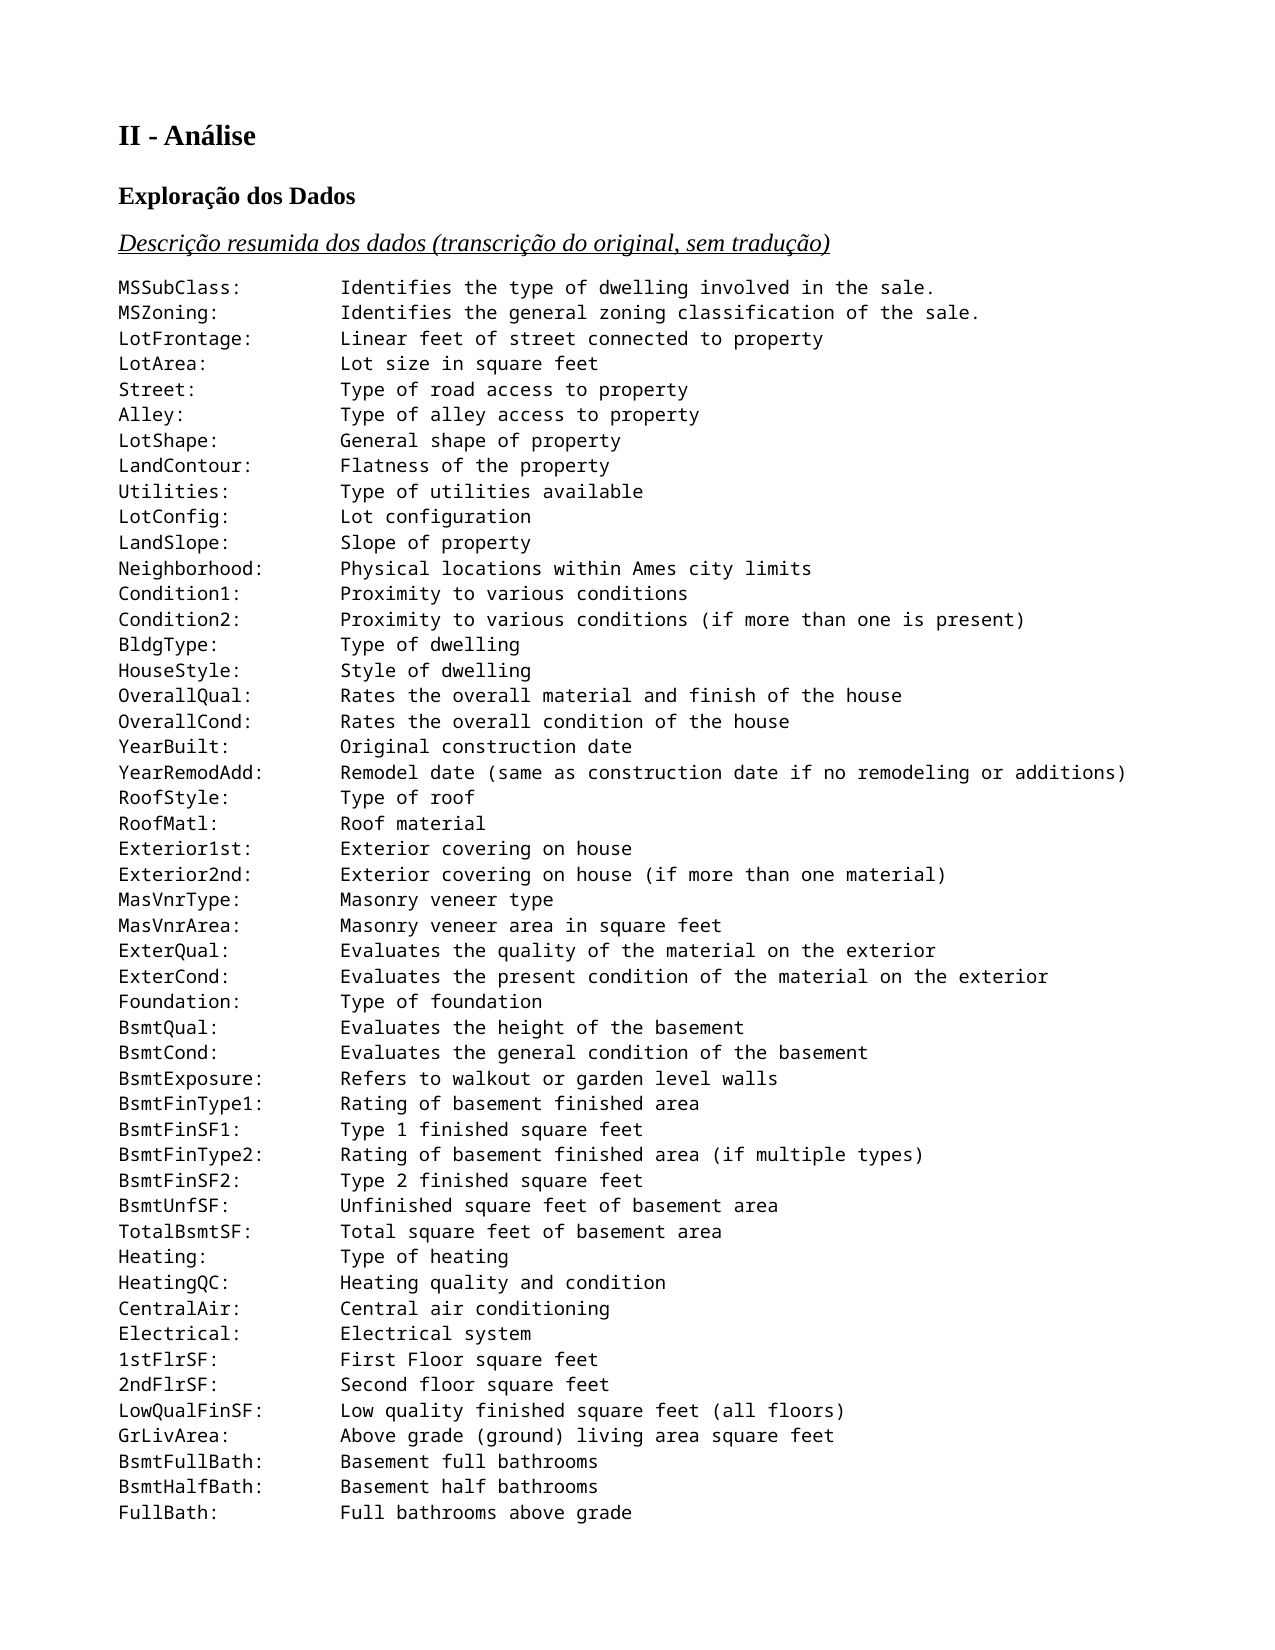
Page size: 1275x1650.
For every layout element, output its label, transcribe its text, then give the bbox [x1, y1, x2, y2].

text OverallCond: Rates the overall condition of the house [118, 708, 1157, 733]
text Exterior2nd: Exterior covering on house (if more than one material) [118, 861, 1157, 887]
text LotArea: Lot size in square feet [118, 351, 1157, 376]
text Condition1: Proximity to various conditions [118, 580, 1157, 606]
text Alley: Type of alley access to property [118, 402, 1157, 427]
text BsmtUnfSF: Unfinished square feet of basement area [118, 1193, 1157, 1218]
text LotConfig: Lot configuration [118, 504, 1157, 529]
text LotFrontage: Linear feet of street connected to property [118, 325, 1157, 351]
text HeatingQC: Heating quality and condition [118, 1269, 1157, 1295]
text OverallQual: Rates the overall material and finish of the house [118, 682, 1157, 708]
text MasVnrType: Masonry veneer type [118, 887, 1157, 912]
text YearBuilt: Original construction date [118, 733, 1157, 759]
text Utilities: Type of utilities available [118, 478, 1157, 504]
text LowQualFinSF: Low quality finished square feet (all floors) [118, 1397, 1157, 1422]
text BsmtExposure: Refers to walkout or garden level walls [118, 1065, 1157, 1091]
text 2ndFlrSF: Second floor square feet [118, 1371, 1157, 1397]
text Neighborhood: Physical locations within Ames city limits [118, 555, 1157, 580]
text 1stFlrSF: First Floor square feet [118, 1346, 1157, 1371]
text BsmtFinType1: Rating of basement finished area [118, 1091, 1157, 1116]
text YearRemodAdd: Remodel date (same as construction date if no remodeling or additions) [118, 759, 1157, 784]
text Foundation: Type of foundation [118, 989, 1157, 1014]
text FullBath: Full bathrooms above grade [118, 1499, 1157, 1524]
text Heating: Type of heating [118, 1244, 1157, 1269]
text Street: Type of road access to property [118, 376, 1157, 402]
text Condition2: Proximity to various conditions (if more than one is present) [118, 606, 1157, 631]
text RoofMatl: Roof material [118, 810, 1157, 836]
text MSZoning: Identifies the general zoning classification of the sale. [118, 299, 1157, 325]
text BsmtFinSF1: Type 1 finished square feet [118, 1116, 1157, 1142]
text Exterior1st: Exterior covering on house [118, 836, 1157, 861]
text ExterQual: Evaluates the quality of the material on the exterior [118, 938, 1157, 963]
text Electrical: Electrical system [118, 1320, 1157, 1346]
text BldgType: Type of dwelling [118, 631, 1157, 657]
text GrLivArea: Above grade (ground) living area square feet [118, 1422, 1157, 1448]
text BsmtCond: Evaluates the general condition of the basement [118, 1040, 1157, 1065]
text HouseStyle: Style of dwelling [118, 657, 1157, 682]
text MasVnrArea: Masonry veneer area in square feet [118, 912, 1157, 938]
text BsmtHalfBath: Basement half bathrooms [118, 1473, 1157, 1499]
subtitle Descrição resumida dos dados (transcrição do original, sem tradução) [118, 228, 1157, 256]
text ExterCond: Evaluates the present condition of the material on the exterior [118, 963, 1157, 989]
text RoofStyle: Type of roof [118, 784, 1157, 810]
text LandSlope: Slope of property [118, 529, 1157, 555]
text BsmtQual: Evaluates the height of the basement [118, 1014, 1157, 1040]
text BsmtFinSF2: Type 2 finished square feet [118, 1167, 1157, 1193]
text LotShape: General shape of property [118, 427, 1157, 453]
text II - Análise [118, 118, 1157, 152]
text BsmtFullBath: Basement full bathrooms [118, 1448, 1157, 1473]
text MSSubClass: Identifies the type of dwelling involved in the sale. [118, 274, 1157, 299]
text CentralAir: Central air conditioning [118, 1295, 1157, 1320]
text LandContour: Flatness of the property [118, 453, 1157, 478]
text TotalBsmtSF: Total square feet of basement area [118, 1218, 1157, 1244]
text Exploração dos Dados [118, 181, 1157, 210]
text BsmtFinType2: Rating of basement finished area (if multiple types) [118, 1142, 1157, 1167]
